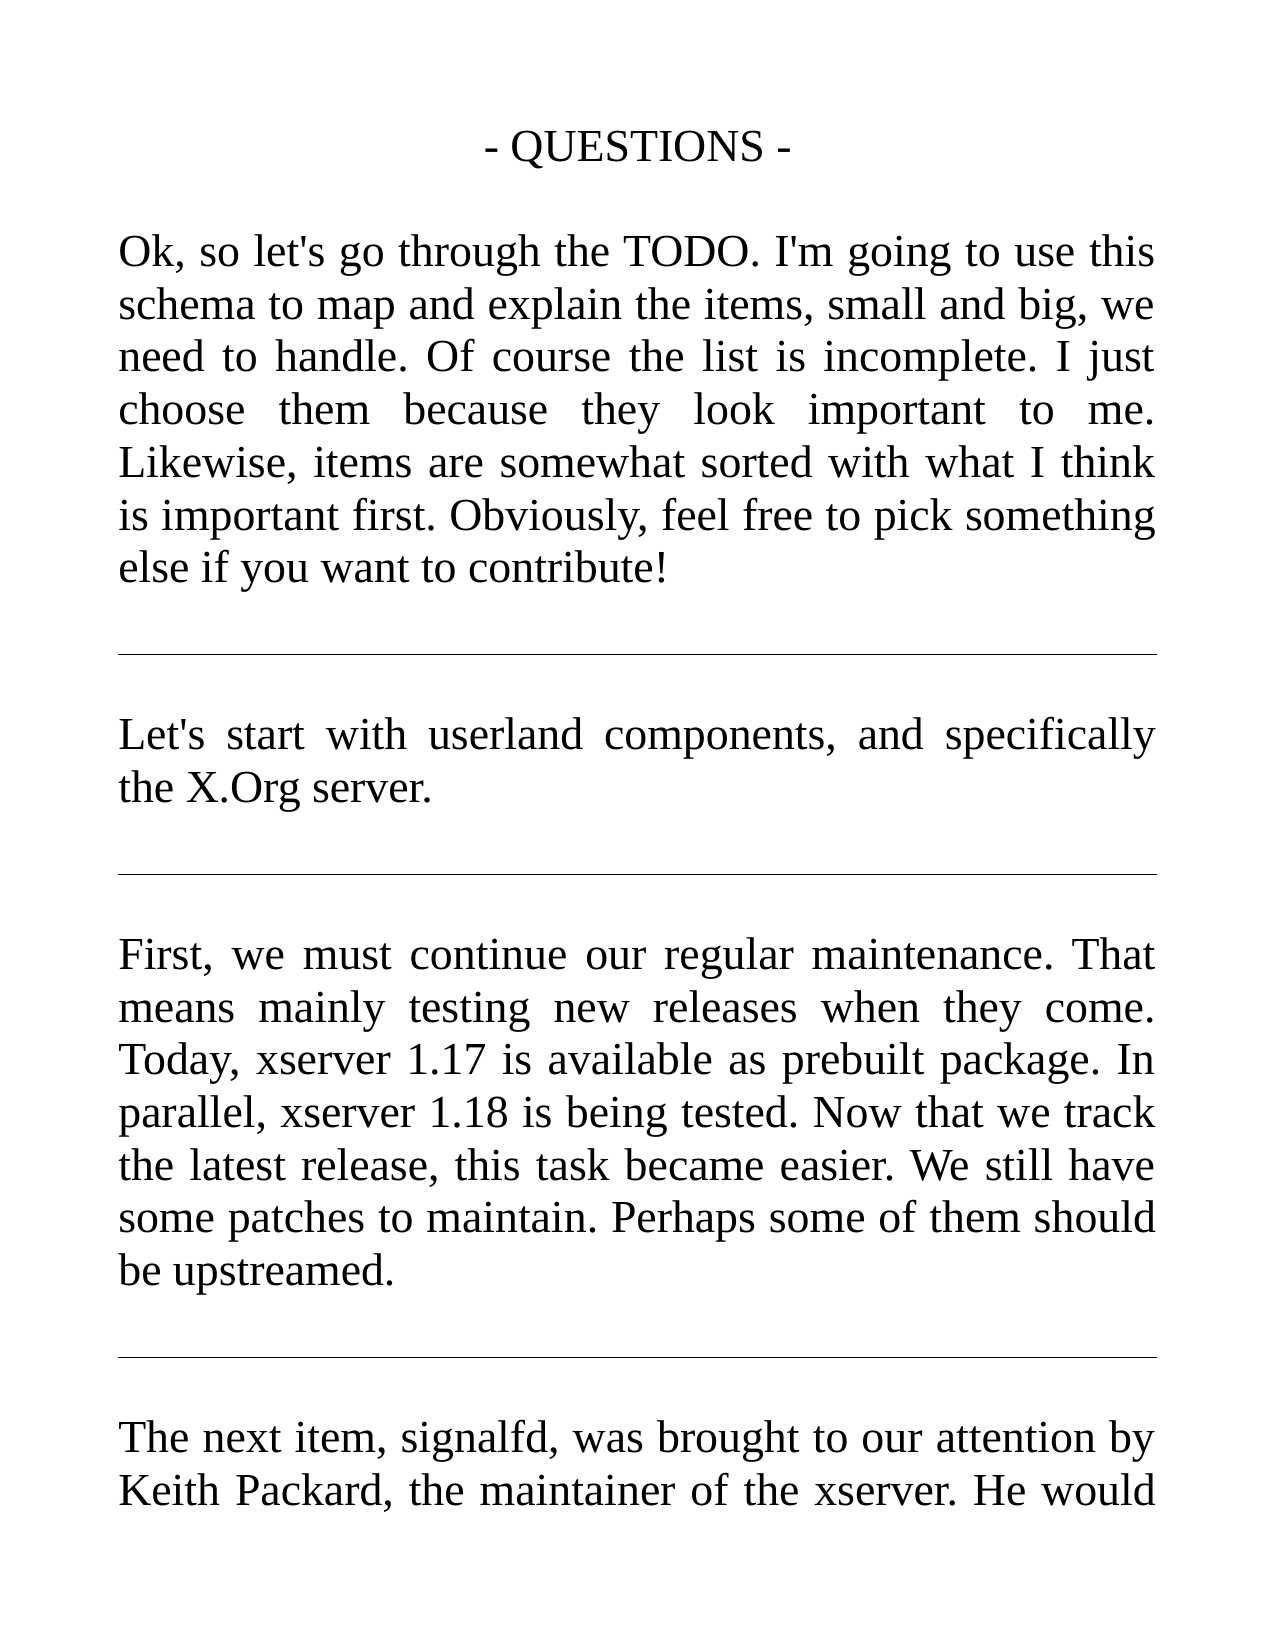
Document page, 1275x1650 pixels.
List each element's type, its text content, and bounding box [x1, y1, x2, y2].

text Let's start with userland components, and specifically the X.Org server. [118, 707, 1157, 812]
text Ok, so let's go through the TODO. I'm going to use this schema to map and explain the items, small and big, we need to handle. Of course the list is incomplete. I just choose them because they look important to me. Likewise, items are somewhat sorted with what I think is important first. Obviously, feel free to pick something else if you want to contribute! [118, 223, 1157, 592]
text - QUESTIONS - [118, 118, 1157, 171]
text First, we must continue our regular maintenance. That means mainly testing new releases when they come. Today, xserver 1.17 is available as prebuilt package. In parallel, xserver 1.18 is being tested. Now that we track the latest release, this task became easier. We still have some patches to maintain. Perhaps some of them should be upstreamed. [118, 926, 1157, 1295]
text The next item, signalfd, was brought to our attention by Keith Packard, the maintainer of the xserver. He would [118, 1410, 1157, 1515]
